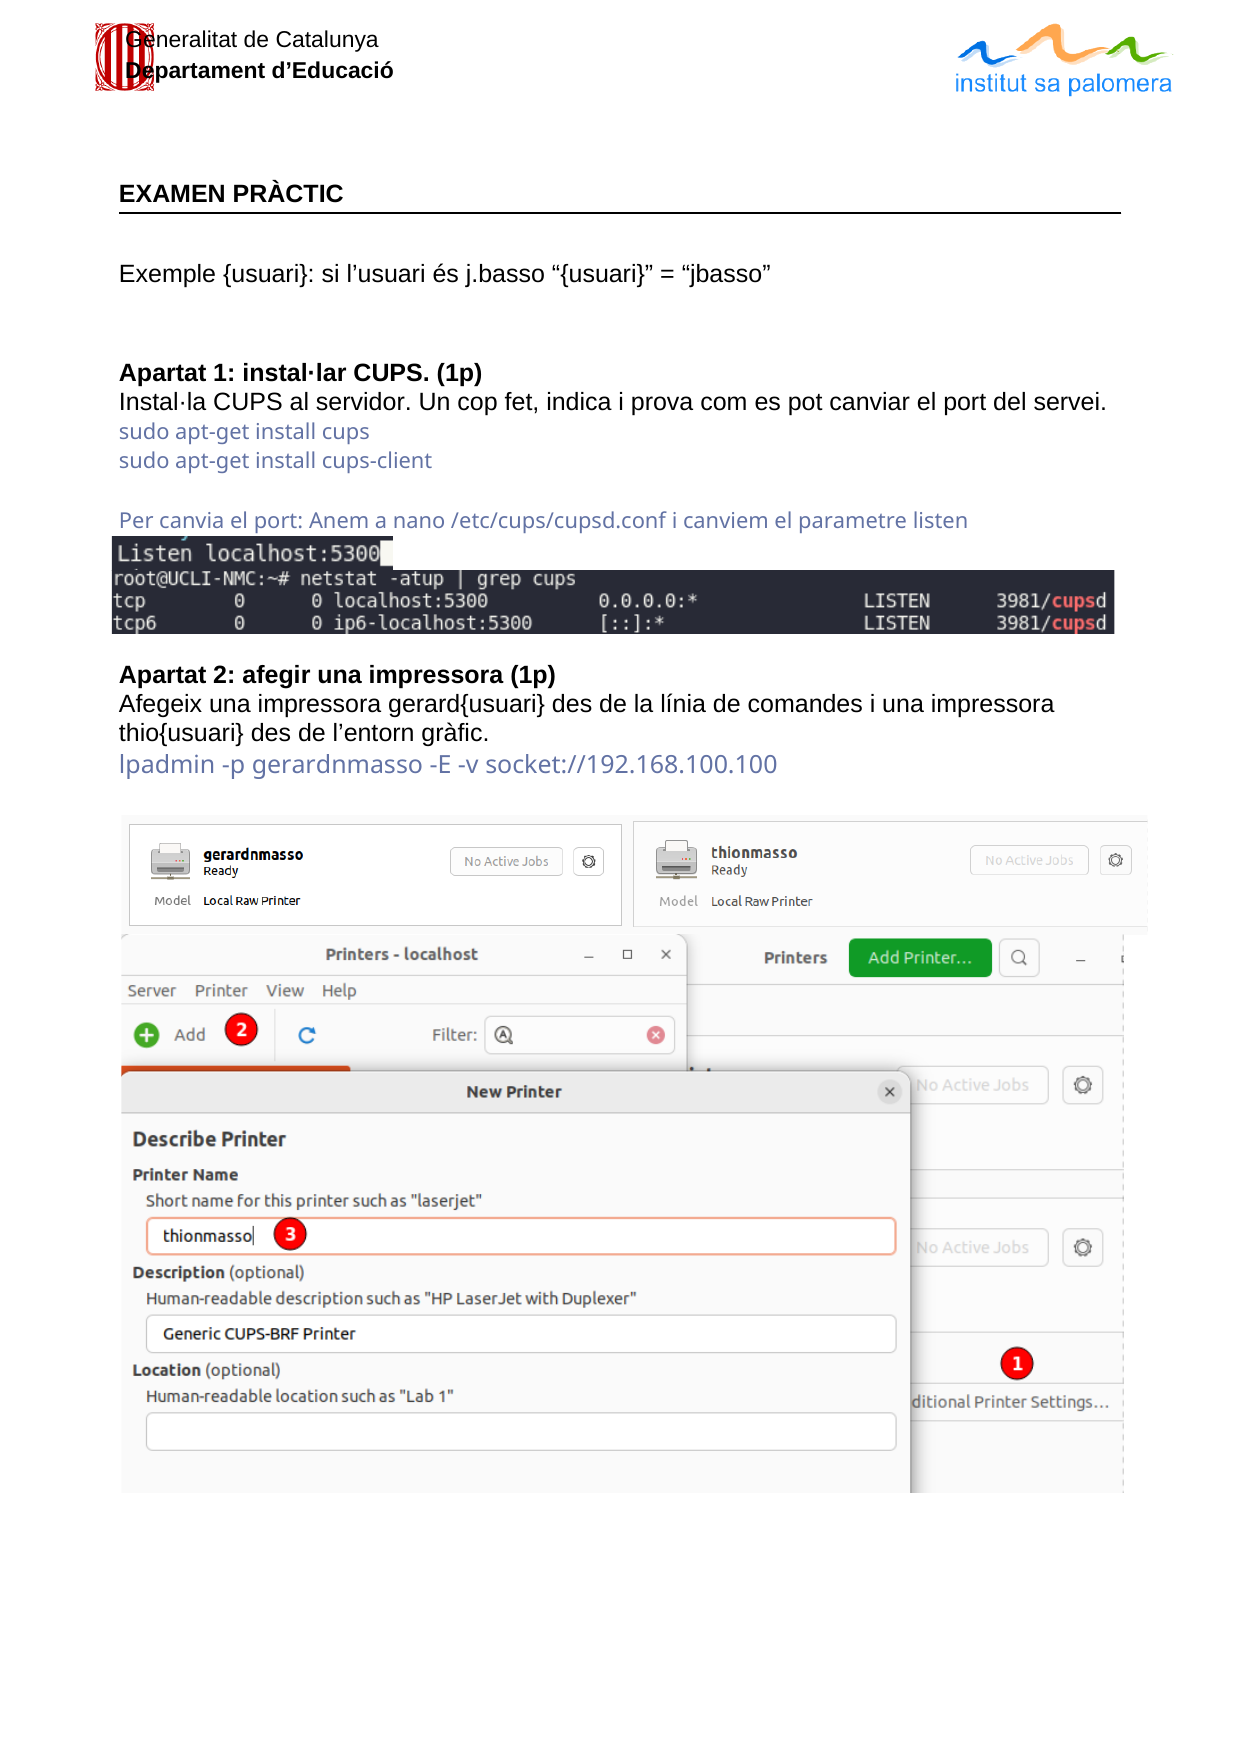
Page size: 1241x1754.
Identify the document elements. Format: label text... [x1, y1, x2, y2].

picture [948, 21, 1177, 100]
picture [93, 21, 155, 93]
picture [111, 536, 1115, 634]
text Exemple {usuari}: si l’usuari és j.basso “{usuari}” = “jbasso” [119, 259, 1121, 288]
text Apartat 1: instal·lar CUPS. (1p) [119, 358, 1121, 387]
text Per canvia el port: Anem a nano /etc/cups/cupsd.conf i canviem el parametre listen [119, 505, 1121, 535]
text sudo apt-get install cups [119, 416, 1121, 445]
text Apartat 2: afegir una impressora (1p) [119, 660, 1121, 689]
picture [121, 815, 1148, 1493]
text sudo apt-get install cups-client [119, 445, 1121, 475]
text EXAMEN PRÀCTIC [119, 179, 1121, 212]
text Instal·la CUPS al servidor. Un cop fet, indica i prova com es pot canviar el port del servei. [119, 387, 1121, 416]
text Afegeix una impressora gerard{usuari} des de la línia de comandes i una impressora thio{usuari} des de l’entorn gràfic. [119, 689, 1121, 746]
text lpadmin -p gerardnmasso -E -v socket://192.168.100.100 [119, 746, 1121, 781]
